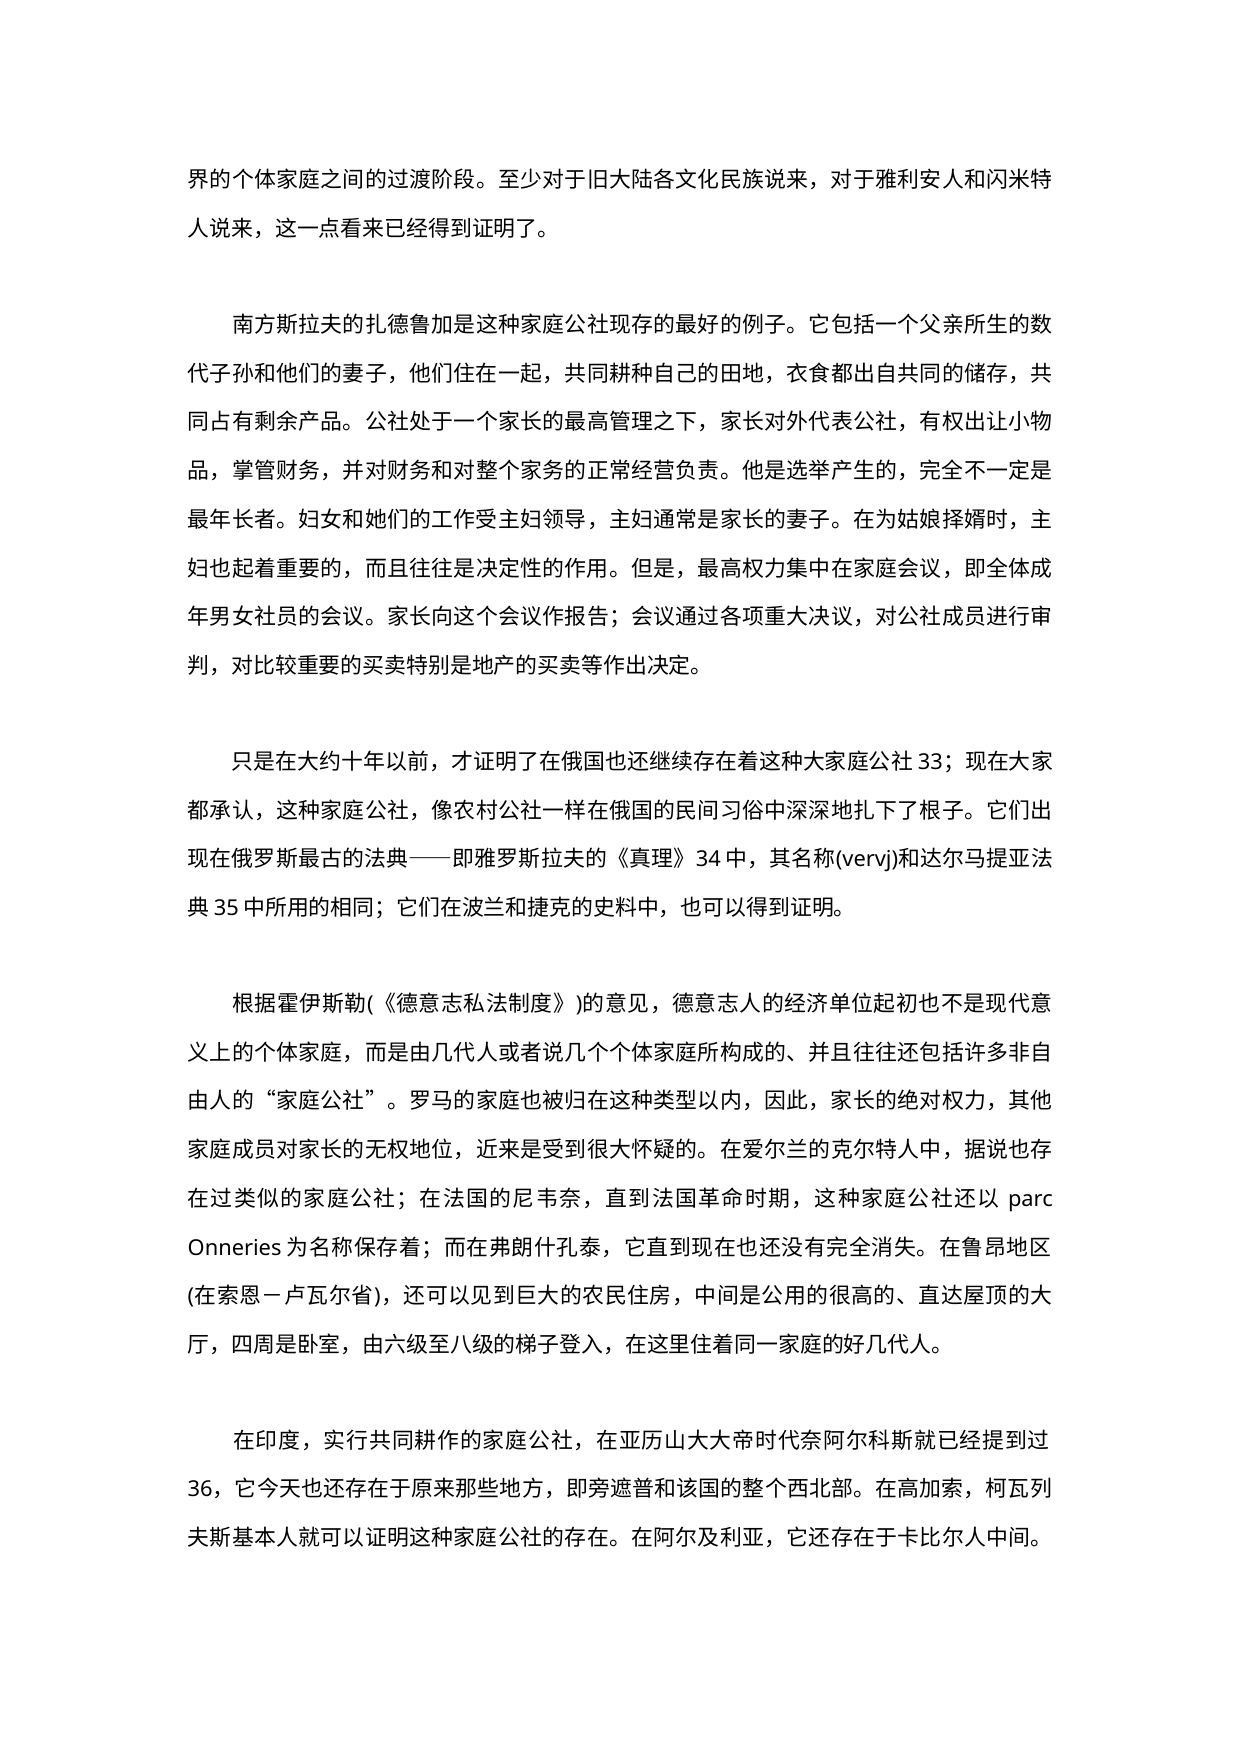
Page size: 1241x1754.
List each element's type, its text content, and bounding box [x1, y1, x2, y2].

text 南方斯拉夫的扎德鲁加是这种家庭公社现存的最好的例子。它包括一个父亲所生的数代子孙和他们的妻子，他们住在一起，共同耕种自己的田地，衣食都出自共同的储存，共同占有剩余产品。公社处于一个家长的最高管理之下，家长对外代表公社，有权出让小物品，掌管财务，并对财务和对整个家务的正常经营负责。他是选举产生的，完全不一定是最年长者。妇女和她们的工作受主妇领导，主妇通常是家长的妻子。在为姑娘择婿时，主妇也起着重要的，而且往往是决定性的作用。但是，最高权力集中在家庭会议，即全体成年男女社员的会议。家长向这个会议作报告；会议通过各项重大决议，对公社成员进行审判，对比较重要的买卖特别是地产的买卖等作出决定。 [187, 306, 1053, 680]
text 只是在大约十年以前，才证明了在俄国也还继续存在着这种大家庭公社33；现在大家都承认，这种家庭公社，像农村公社一样在俄国的民间习俗中深深地扎下了根子。它们出现在俄罗斯最古的法典——即雅罗斯拉夫的《真理》34中，其名称(vervj)和达尔马提亚法典35中所用的相同；它们在波兰和捷克的史料中，也可以得到证明。 [187, 743, 1053, 922]
text 界的个体家庭之间的过渡阶段。至少对于旧大陆各文化民族说来，对于雅利安人和闪米特人说来，这一点看来已经得到证明了。 [187, 162, 1053, 243]
text 根据霍伊斯勒(《德意志私法制度》)的意见，德意志人的经济单位起初也不是现代意义上的个体家庭，而是由几代人或者说几个个体家庭所构成的、并且往往还包括许多非自由人的“家庭公社”。罗马的家庭也被归在这种类型以内，因此，家长的绝对权力，其他家庭成员对家长的无权地位，近来是受到很大怀疑的。在爱尔兰的克尔特人中，据说也存在过类似的家庭公社；在法国的尼韦奈，直到法国革命时期，这种家庭公社还以parc Onneries为名称保存着；而在弗朗什孔泰，它直到现在也还没有完全消失。在鲁昂地区(在索恩－卢瓦尔省)，还可以见到巨大的农民住房，中间是公用的很高的、直达屋顶的大厅，四周是卧室，由六级至八级的梯子登入，在这里住着同一家庭的好几代人。 [187, 985, 1053, 1359]
text 在印度，实行共同耕作的家庭公社，在亚历山大大帝时代奈阿尔科斯就已经提到过36，它今天也还存在于原来那些地方，即旁遮普和该国的整个西北部。在高加索，柯瓦列夫斯基本人就可以证明这种家庭公社的存在。在阿尔及利亚，它还存在于卡比尔人中间。 [187, 1422, 1053, 1552]
